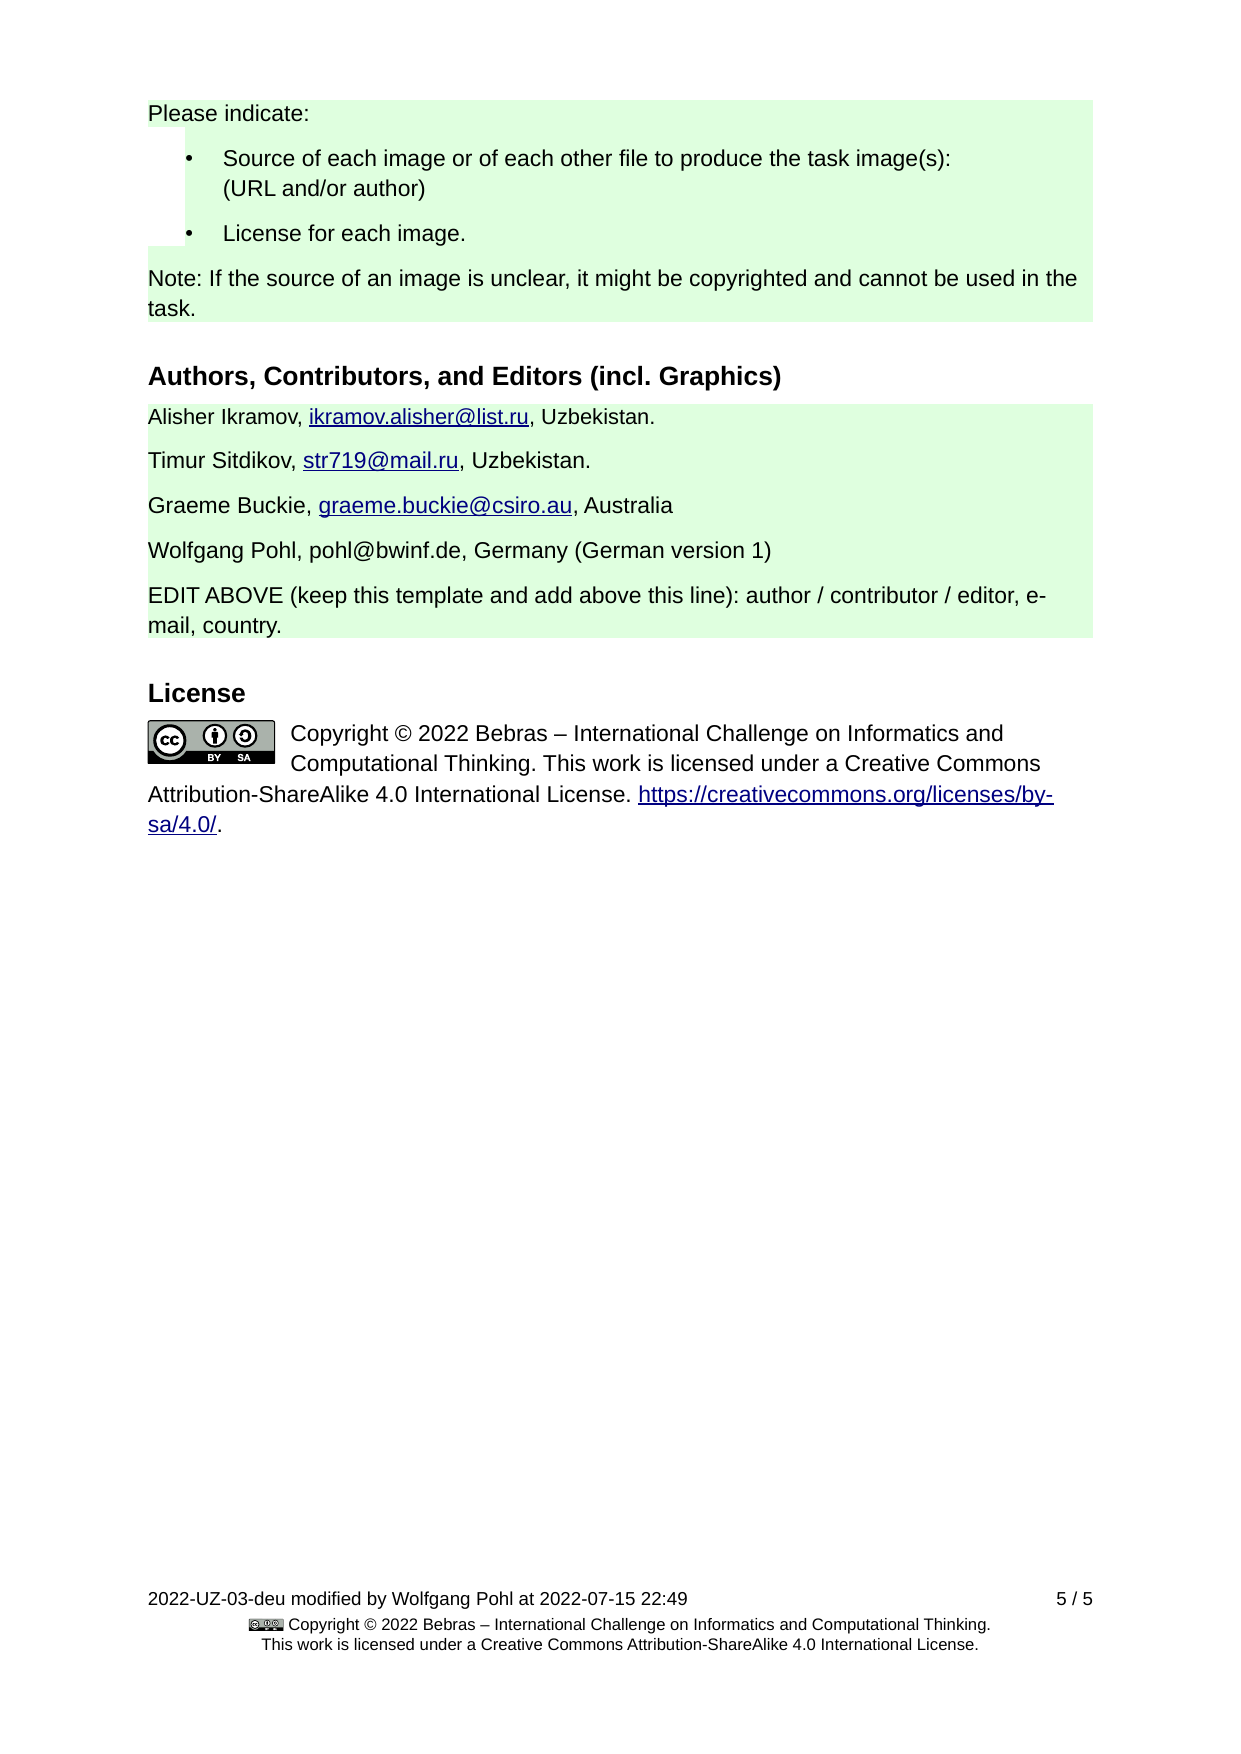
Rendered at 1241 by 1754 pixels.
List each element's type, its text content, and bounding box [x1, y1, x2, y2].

list Source of each image or of each other file to produce the task image(s): (URL and/or author) [185, 145, 1093, 202]
subtitle Authors, Contributors, and Editors (incl. Graphics) [148, 361, 1093, 391]
text Graeme Buckie, graeme.buckie@csiro.au, Australia [148, 492, 1093, 518]
text Note: If the source of an image is unclear, it might be copyrighted and cannot be used in the task. [148, 265, 1093, 322]
text Alisher Ikramov, ikramov.alisher@list.ru, Uzbekistan. [148, 404, 1093, 429]
text Please indicate: [148, 100, 1093, 127]
text Timur Sitdikov, str719@mail.ru, Uzbekistan. [148, 447, 1093, 473]
list License for each image. [185, 220, 1093, 247]
text EDIT ABOVE (keep this template and add above this line): author / contributor / editor, e-mail, country. [148, 582, 1093, 638]
text Wolfgang Pohl, pohl@bwinf.de, Germany (German version 1) [148, 537, 1093, 563]
text Copyright © 2022 Bebras – International Challenge on Informatics and Computational Thinking. This work is licensed under a Creative Commons Attribution-ShareAlike 4.0 International License. https://creativecommons.org/licenses/by-sa/4.0/. [148, 720, 1093, 837]
subtitle License [148, 677, 1093, 708]
